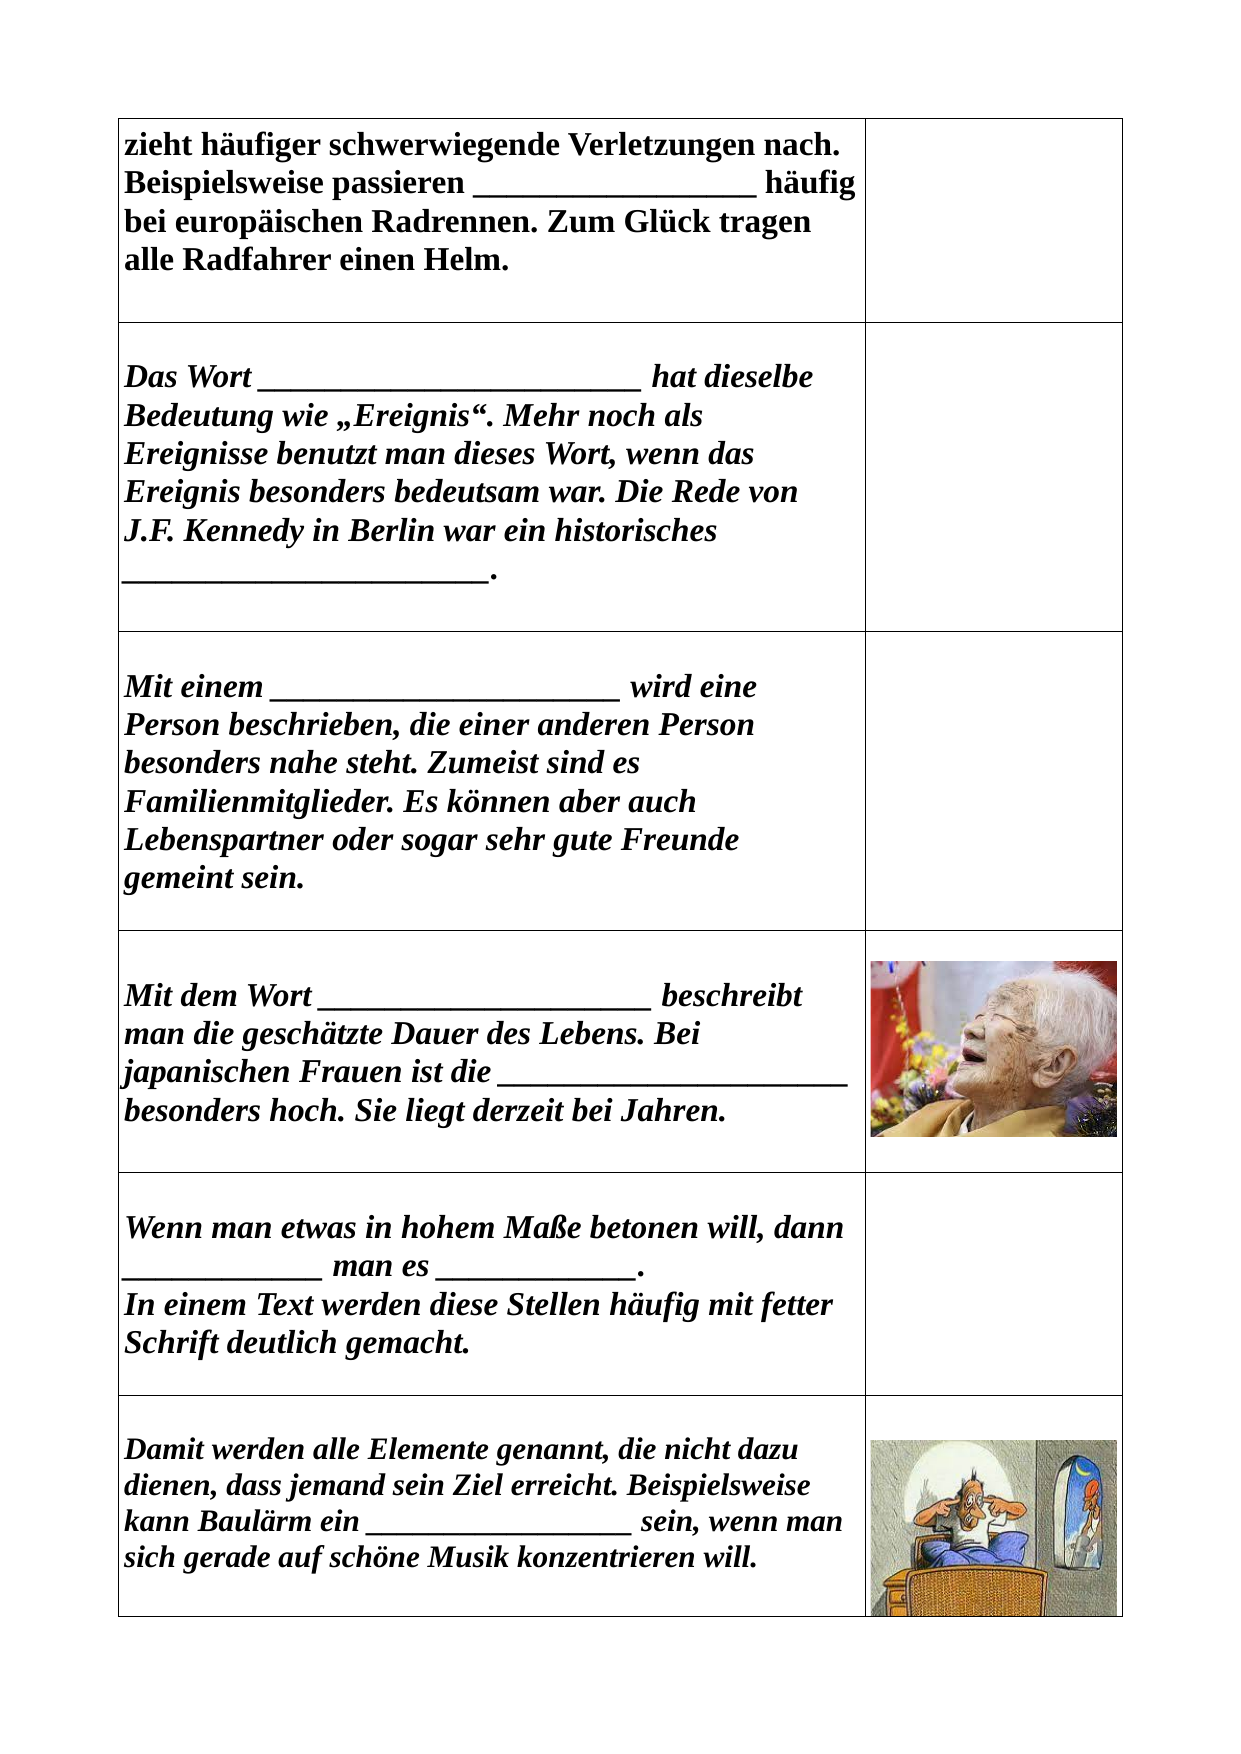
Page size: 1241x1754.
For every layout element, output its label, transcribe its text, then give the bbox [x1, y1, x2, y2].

table_cell Mit dem Wort ____________________ beschreibt man die geschätzte Dauer des Lebens. Bei japanischen Frauen ist die _____________________ besonders hoch. Sie liegt derzeit bei Jahren. [119, 931, 865, 1172]
table_cell [866, 1396, 1122, 1616]
table_cell Das Wort _______________________ hat dieselbe Bedeutung wie „Ereignis“. Mehr noch als Ereignisse benutzt man dieses Wort, wenn das Ereignis besonders bedeutsam war. Die Rede von J.F. Kennedy in Berlin war ein historisches ______________________. [119, 323, 865, 631]
table_cell [866, 119, 1122, 322]
table_cell [866, 632, 1122, 930]
table_cell Wenn man etwas in hohem Maße betonen will, dann ____________ man es ____________. In einem Text werden diese Stellen häufig mit fetter Schrift deutlich gemacht. [119, 1173, 865, 1395]
table_cell [866, 931, 1122, 1172]
table_cell [866, 1173, 1122, 1395]
table_cell Mit einem _____________________ wird eine Person beschrieben, die einer anderen Person besonders nahe steht. Zumeist sind es Familienmitglieder. Es können aber auch Lebenspartner oder sogar sehr gute Freunde gemeint sein. [119, 632, 865, 930]
table_cell Damit werden alle Elemente genannt, die nicht dazu dienen, dass jemand sein Ziel erreicht. Beispielsweise kann Baulärm ein _________________ sein, wenn man sich gerade auf schöne Musik konzentrieren will. [119, 1396, 865, 1616]
table_cell [866, 323, 1122, 631]
table_cell zieht häufiger schwerwiegende Verletzungen nach. Beispielsweise passieren _________________ häufig bei europäischen Radrennen. Zum Glück tragen alle Radfahrer einen Helm. [119, 119, 865, 322]
